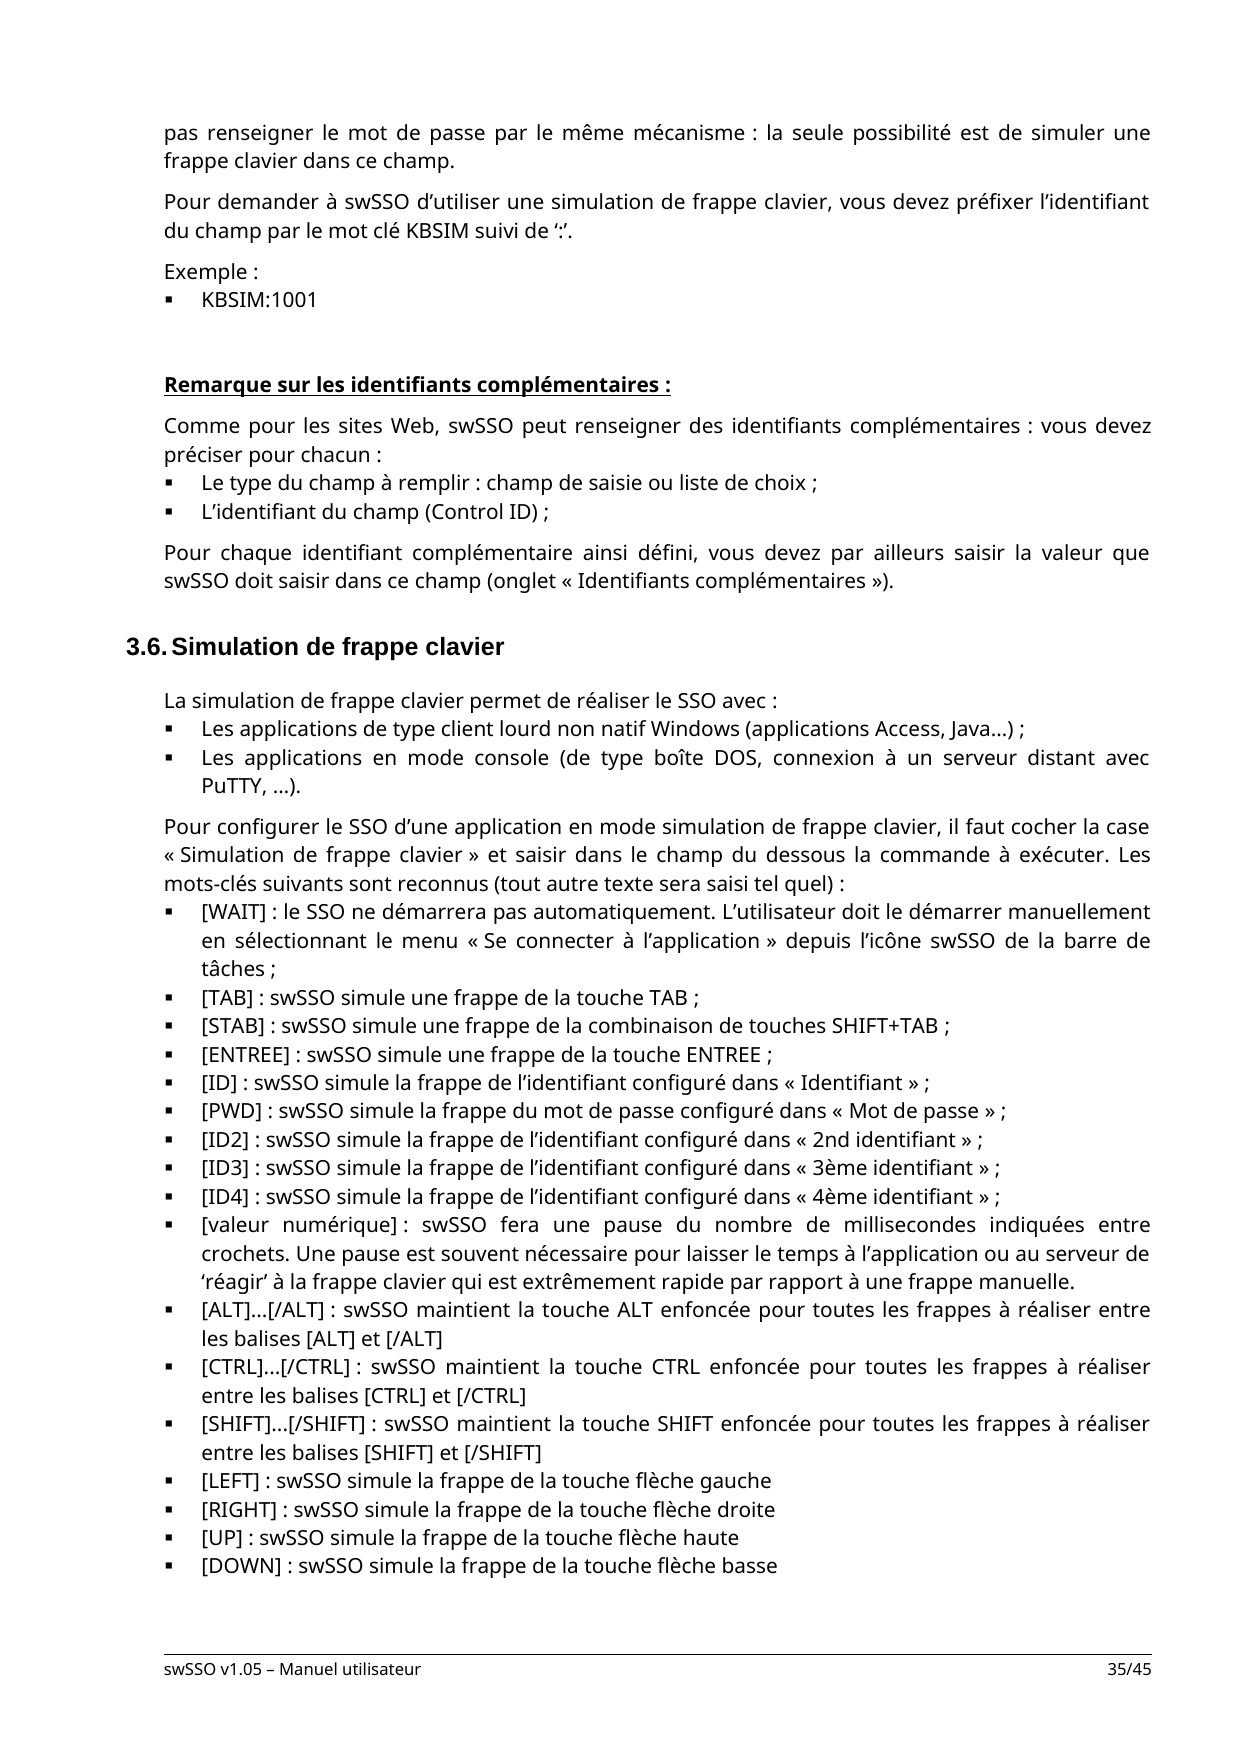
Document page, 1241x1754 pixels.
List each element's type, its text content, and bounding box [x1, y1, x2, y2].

list [ID2] : swSSO simule la frappe de l’identifiant configuré dans « 2nd identifiant » ; [164, 1125, 1152, 1153]
text pas renseigner le mot de passe par le même mécanisme : la seule possibilité est de simuler une frappe clavier dans ce champ. [164, 118, 1152, 175]
list [UP] : swSSO simule la frappe de la touche flèche haute [164, 1523, 1152, 1552]
list [ENTREE] : swSSO simule une frappe de la touche ENTREE ; [164, 1040, 1152, 1068]
list [ID3] : swSSO simule la frappe de l’identifiant configuré dans « 3ème identifiant » ; [164, 1153, 1152, 1182]
list [RIGHT] : swSSO simule la frappe de la touche flèche droite [164, 1495, 1152, 1523]
list Les applications de type client lourd non natif Windows (applications Access, Java…) ; [164, 714, 1152, 743]
list [LEFT] : swSSO simule la frappe de la touche flèche gauche [164, 1466, 1152, 1495]
list [valeur numérique] : swSSO fera une pause du nombre de millisecondes indiquées entre crochets. Une pause est souvent nécessaire pour laisser le temps à l’application ou au serveur de ‘réagir’ à la frappe clavier qui est extrêmement rapide par rapport à une frappe manuelle. [164, 1210, 1152, 1296]
text Comme pour les sites Web, swSSO peut renseigner des identifiants complémentaires : vous devez préciser pour chacun : [164, 412, 1152, 468]
list [ALT]...[/ALT] : swSSO maintient la touche ALT enfoncée pour toutes les frappes à réaliser entre les balises [ALT] et [/ALT] [164, 1296, 1152, 1352]
list [DOWN] : swSSO simule la frappe de la touche flèche basse [164, 1552, 1152, 1580]
text La simulation de frappe clavier permet de réaliser le SSO avec : [164, 686, 1152, 714]
list [ID4] : swSSO simule la frappe de l’identifiant configuré dans « 4ème identifiant » ; [164, 1182, 1152, 1210]
list [TAB] : swSSO simule une frappe de la touche TAB ; [164, 983, 1152, 1011]
list Les applications en mode console (de type boîte DOS, connexion à un serveur distant avec PuTTY, …). [164, 743, 1152, 800]
list [STAB] : swSSO simule une frappe de la combinaison de touches SHIFT+TAB ; [164, 1011, 1152, 1040]
list L’identifiant du champ (Control ID) ; [164, 497, 1152, 525]
subtitle Simulation de frappe clavier [126, 632, 1152, 661]
list [PWD] : swSSO simule la frappe du mot de passe configuré dans « Mot de passe » ; [164, 1097, 1152, 1125]
text Pour chaque identifiant complémentaire ainsi défini, vous devez par ailleurs saisir la valeur que swSSO doit saisir dans ce champ (onglet « Identifiants complémentaires »). [164, 538, 1152, 595]
text Exemple : [164, 257, 1152, 285]
list Remarque sur les identifiants complémentaires : [164, 371, 1152, 399]
list [SHIFT]...[/SHIFT] : swSSO maintient la touche SHIFT enfoncée pour toutes les frappes à réaliser entre les balises [SHIFT] et [/SHIFT] [164, 1409, 1152, 1466]
list [ID] : swSSO simule la frappe de l’identifiant configuré dans « Identifiant » ; [164, 1068, 1152, 1097]
list [CTRL]...[/CTRL] : swSSO maintient la touche CTRL enfoncée pour toutes les frappes à réaliser entre les balises [CTRL] et [/CTRL] [164, 1352, 1152, 1409]
list Le type du champ à remplir : champ de saisie ou liste de choix ; [164, 468, 1152, 497]
text Pour demander à swSSO d’utiliser une simulation de frappe clavier, vous devez préfixer l’identifiant du champ par le mot clé KBSIM suivi de ‘:’. [164, 187, 1152, 244]
text Pour configurer le SSO d’une application en mode simulation de frappe clavier, il faut cocher la case « Simulation de frappe clavier » et saisir dans le champ du dessous la commande à exécuter. Les mots-clés suivants sont reconnus (tout autre texte sera saisi tel quel) : [164, 812, 1152, 897]
list [WAIT] : le SSO ne démarrera pas automatiquement. L’utilisateur doit le démarrer manuellement en sélectionnant le menu « Se connecter à l’application » depuis l’icône swSSO de la barre de tâches ; [164, 897, 1152, 983]
list KBSIM:1001 [164, 285, 1152, 314]
